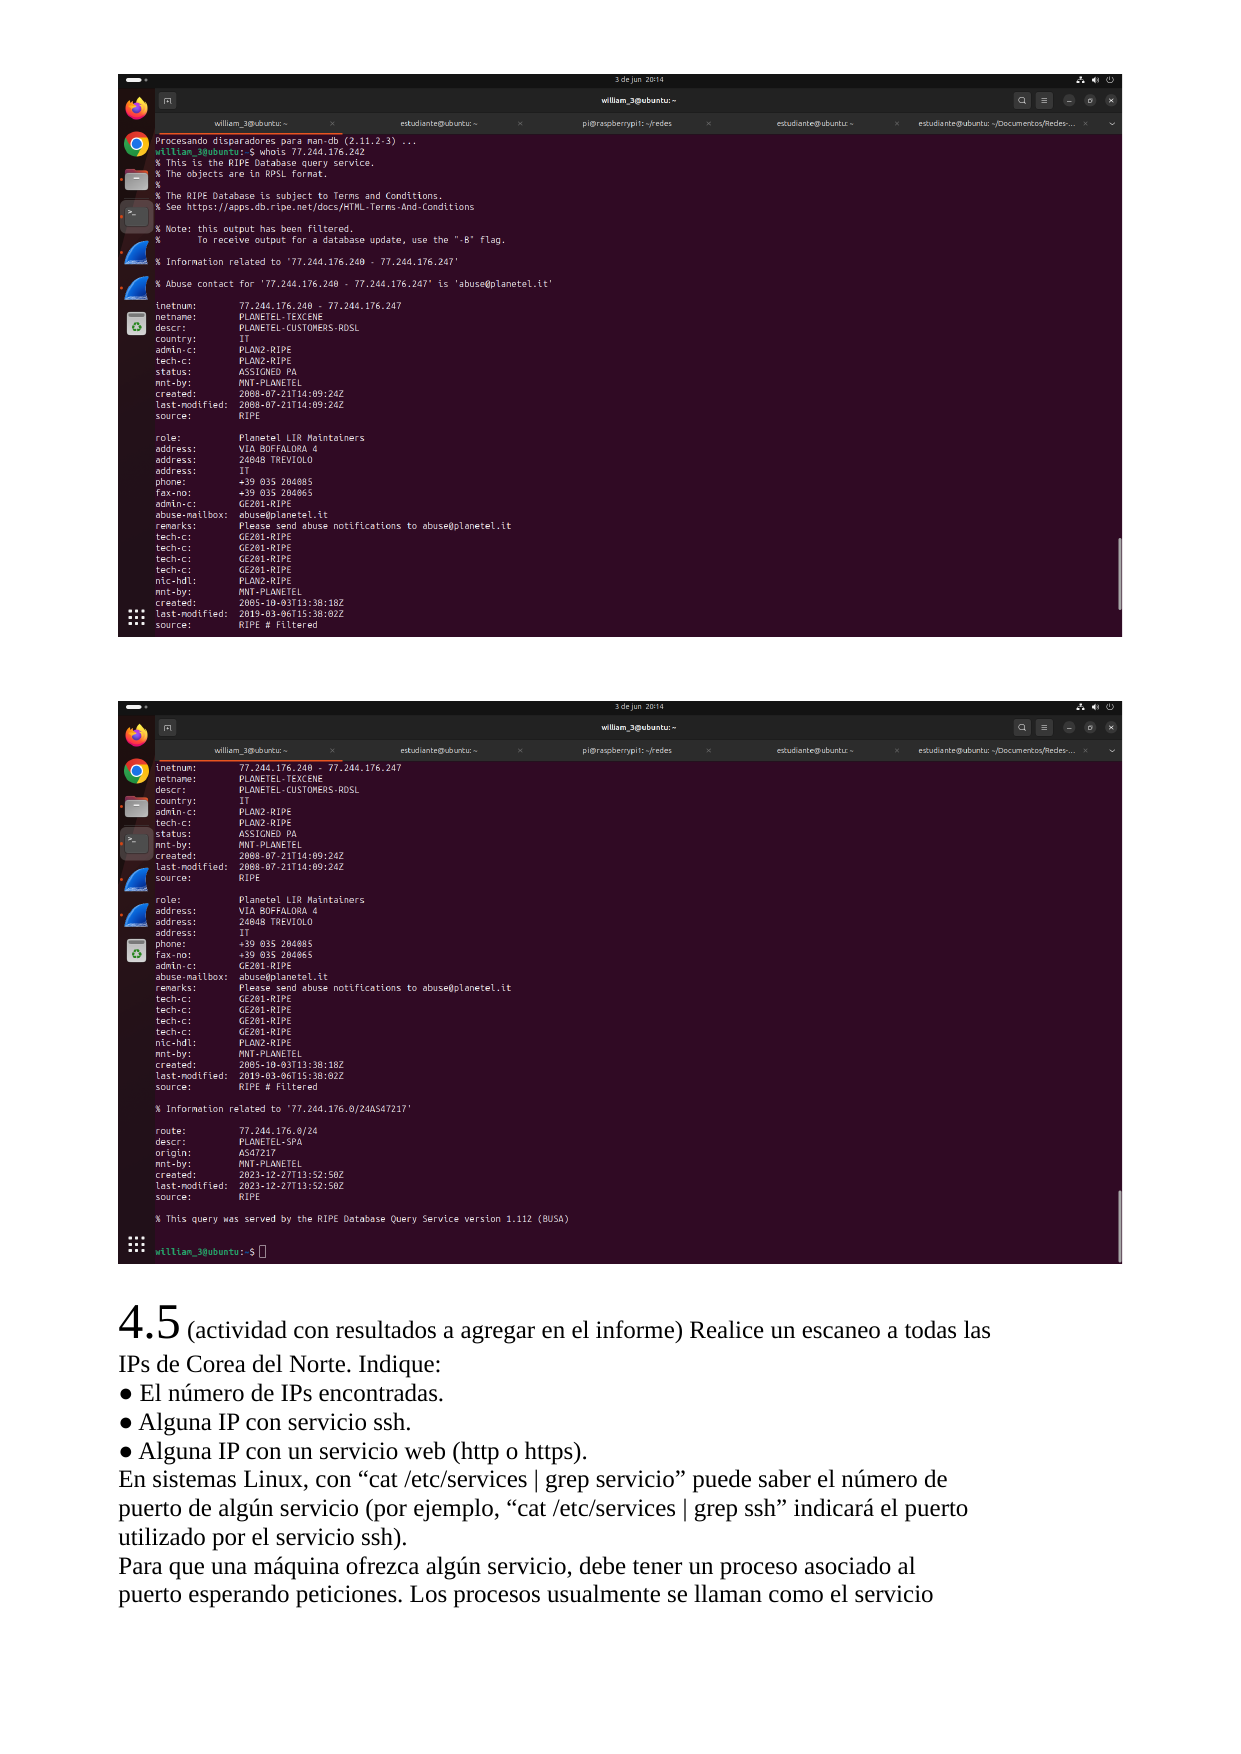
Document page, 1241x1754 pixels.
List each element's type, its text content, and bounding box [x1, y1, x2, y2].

text ● El número de IPs encontradas. [118, 1378, 1122, 1407]
text En sistemas Linux, con “cat /etc/services | grep servicio” puede saber el número de [118, 1464, 1122, 1493]
text IPs de Corea del Norte. Indique: [118, 1349, 1122, 1378]
picture [118, 74, 1123, 637]
text Para que una máquina ofrezca algún servicio, debe tener un proceso asociado al [118, 1551, 1122, 1579]
text puerto esperando peticiones. Los procesos usualmente se llaman como el servicio [118, 1579, 1122, 1608]
text utilizado por el servicio ssh). [118, 1522, 1122, 1551]
text puerto de algún servicio (por ejemplo, “cat /etc/services | grep ssh” indicará el puerto [118, 1493, 1122, 1522]
text ● Alguna IP con un servicio web (http o https). [118, 1436, 1122, 1464]
picture [118, 701, 1123, 1264]
text ● Alguna IP con servicio ssh. [118, 1407, 1122, 1436]
text 4.5 (actividad con resultados a agregar en el informe) Realice un escaneo a todas las [118, 1292, 1122, 1349]
